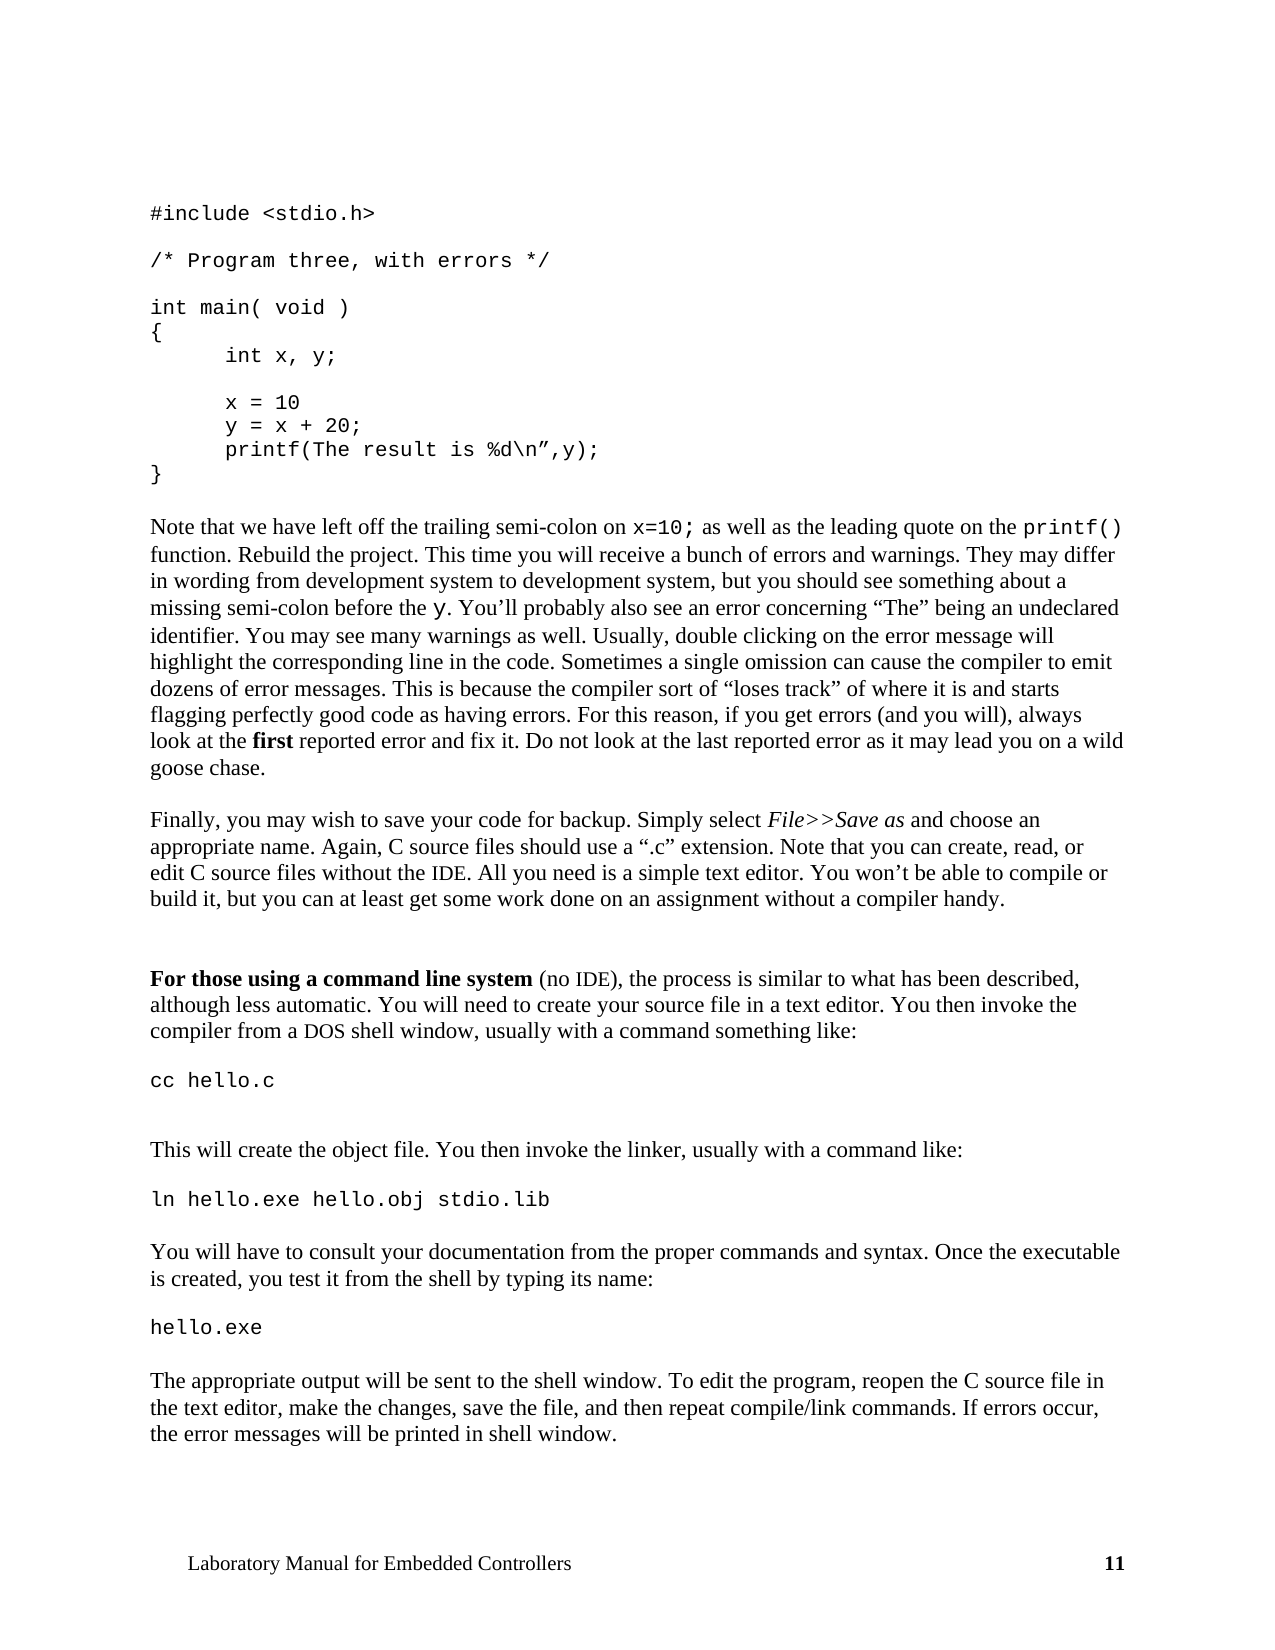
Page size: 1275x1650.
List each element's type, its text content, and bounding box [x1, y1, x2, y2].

text #include <stdio.h> [150, 203, 1125, 226]
text } [150, 463, 1125, 486]
text ln hello.exe hello.obj stdio.lib [150, 1189, 1125, 1212]
text y = x + 20; [150, 416, 1125, 439]
text printf(The result is %d\n”,y); [150, 439, 1125, 463]
text You will have to consult your documentation from the proper commands and syntax. Once the executable is created, you test it from the shell by typing its name: [150, 1238, 1125, 1291]
text Finally, you may wish to save your code for backup. Simply select File>>Save as and choose an appropriate name. Again, C source files should use a “.c” extension. Note that you can create, read, or edit C source files without the IDE. All you need is a simple text editor. You won’t be able to compile or build it, but you can at least get some work done on an assignment without a compiler handy. [150, 806, 1125, 912]
text int x, y; [150, 344, 1125, 368]
text /* Program three, with errors */ [150, 250, 1125, 274]
text x = 10 [150, 392, 1125, 416]
text { [150, 321, 1125, 344]
text Note that we have left off the trailing semi-colon on x=10; as well as the leading quote on the printf() function. Rebuild the project. This time you will receive a bunch of errors and warnings. They may differ in wording from development system to development system, but you should see something about a missing semi-colon before the y. You’ll probably also see an error concerning “The” being an undeclared identifier. You may see many warnings as well. Usually, double clicking on the error message will highlight the corresponding line in the code. Sometimes a single omission can cause the compiler to emit dozens of error messages. This is because the compiler sort of “loses track” of where it is and starts flagging perfectly good code as having errors. For this reason, if you get errors (and you will), always look at the first reported error and fix it. Do not look at the last reported error as it may lead you on a wild goose chase. [150, 513, 1125, 780]
text int main( void ) [150, 297, 1125, 321]
text The appropriate output will be sent to the shell window. To edit the program, reopen the C source file in the text editor, make the changes, save the file, and then repeat compile/link commands. If errors occur, the error messages will be printed in shell window. [150, 1367, 1125, 1446]
text This will create the object file. You then invoke the linker, usually with a command like: [150, 1136, 1125, 1163]
text For those using a command line system (no IDE), the process is similar to what has been described, although less automatic. You will need to create your source file in a text editor. You then invoke the compiler from a DOS shell window, usually with a command something like: [150, 964, 1125, 1044]
text hello.exe [150, 1317, 1125, 1341]
text cc hello.c [150, 1069, 1125, 1093]
